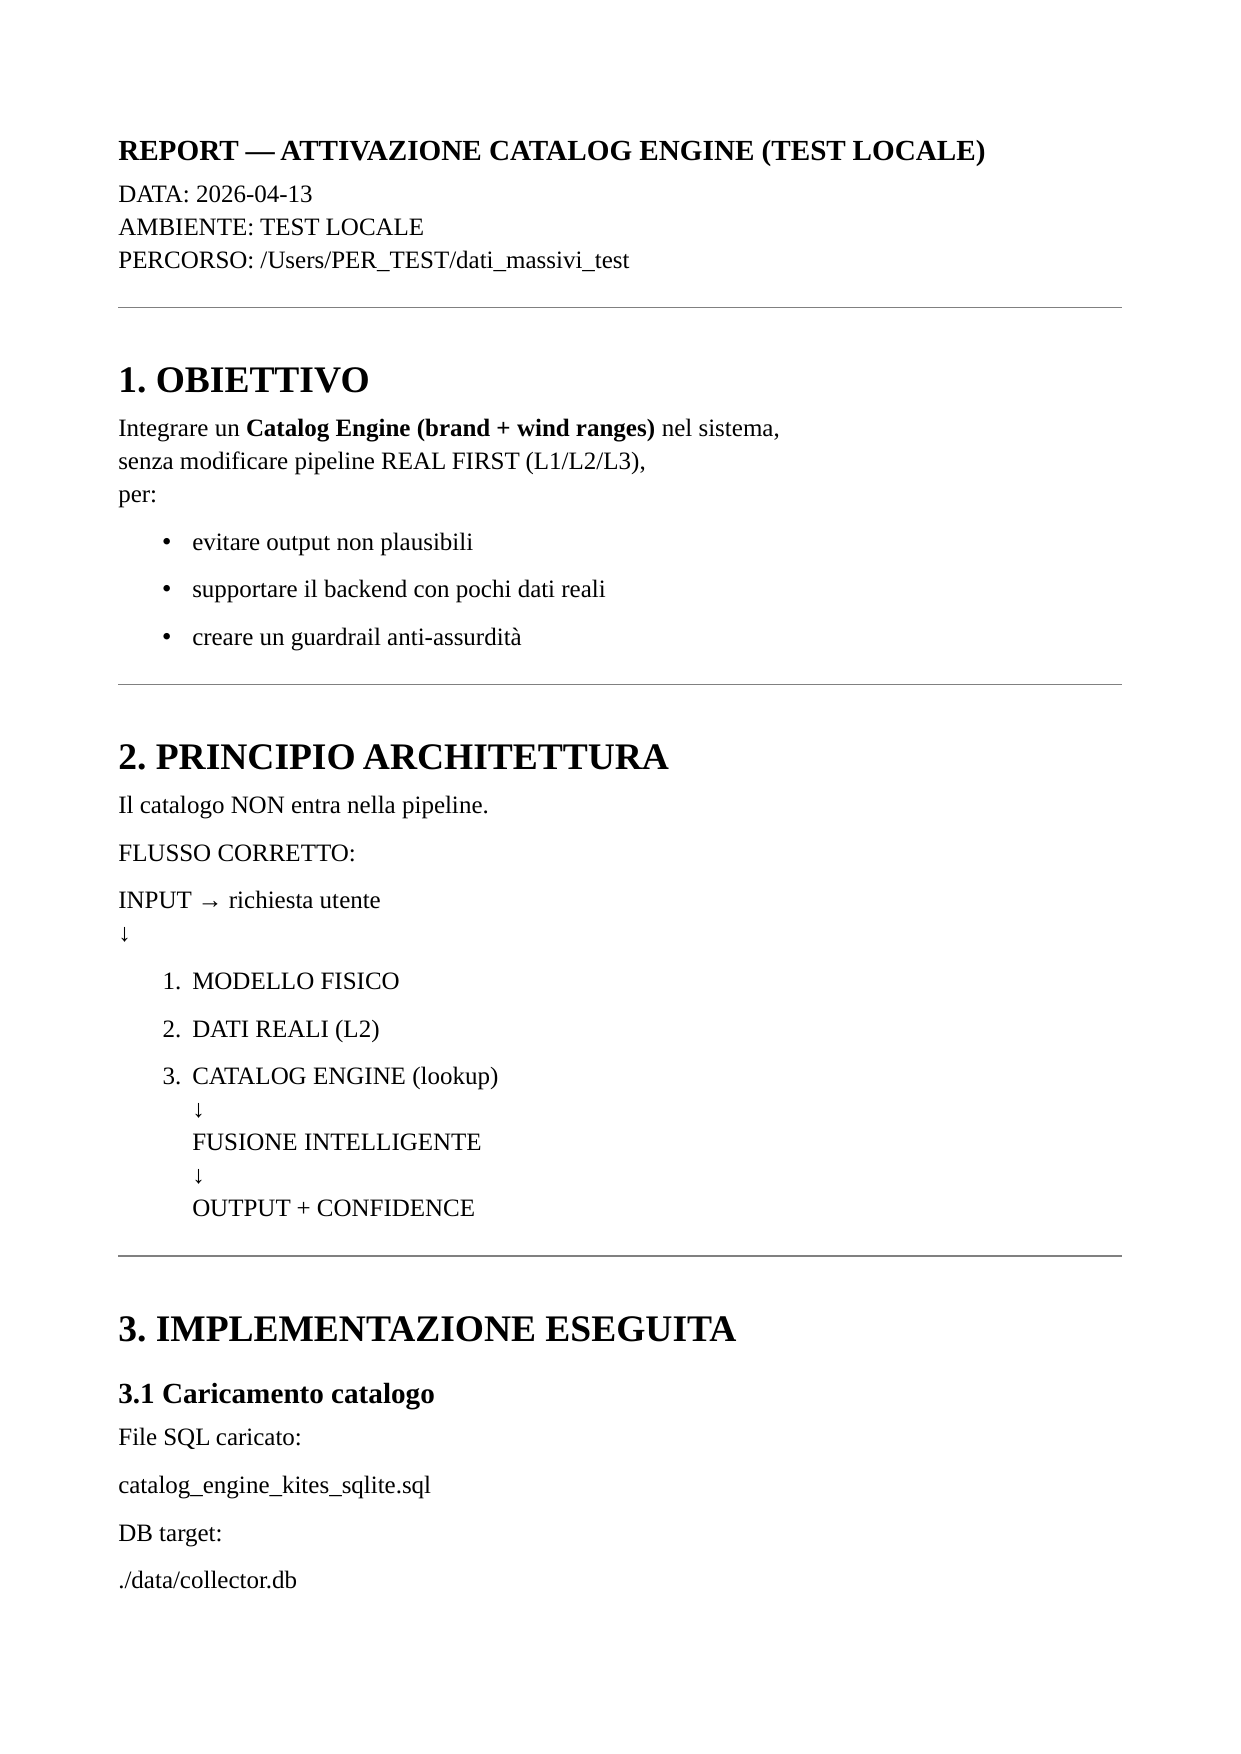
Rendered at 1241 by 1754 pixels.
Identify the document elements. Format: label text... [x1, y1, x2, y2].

subtitle REPORT — ATTIVAZIONE CATALOG ENGINE (TEST LOCALE) [118, 133, 1122, 166]
text DATA: 2026-04-13 AMBIENTE: TEST LOCALE PERCORSO: /Users/PER_TEST/dati_massivi_test [118, 179, 1122, 273]
text DB target: [118, 1518, 1122, 1546]
subtitle 3.1 Caricamento catalogo [118, 1376, 1122, 1410]
text Il catalogo NON entra nella pipeline. [118, 790, 1122, 819]
text FLUSSO CORRETTO: [118, 838, 1122, 867]
text catalog_engine_kites_sqlite.sql [118, 1470, 1122, 1499]
text INPUT → richiesta utente ↓ [118, 886, 1122, 947]
list supportare il backend con pochi dati reali [162, 574, 1122, 603]
list DATI REALI (L2) [162, 1014, 1122, 1042]
text ./data/collector.db [118, 1565, 1122, 1594]
list CATALOG ENGINE (lookup) ↓ FUSIONE INTELLIGENTE ↓ OUTPUT + CONFIDENCE [162, 1061, 1122, 1222]
subtitle 3. IMPLEMENTAZIONE ESEGUITA [118, 1306, 1122, 1349]
subtitle 1. OBIETTIVO [118, 357, 1122, 401]
list evitare output non plausibili [162, 527, 1122, 556]
text File SQL caricato: [118, 1422, 1122, 1451]
list creare un guardrail anti-assurdità [162, 622, 1122, 651]
list MODELLO FISICO [162, 966, 1122, 995]
subtitle 2. PRINCIPIO ARCHITETTURA [118, 735, 1122, 778]
text Integrare un Catalog Engine (brand + wind ranges) nel sistema, senza modificare pipeline REAL FIRST (L1/L2/L3), per: [118, 413, 1122, 508]
